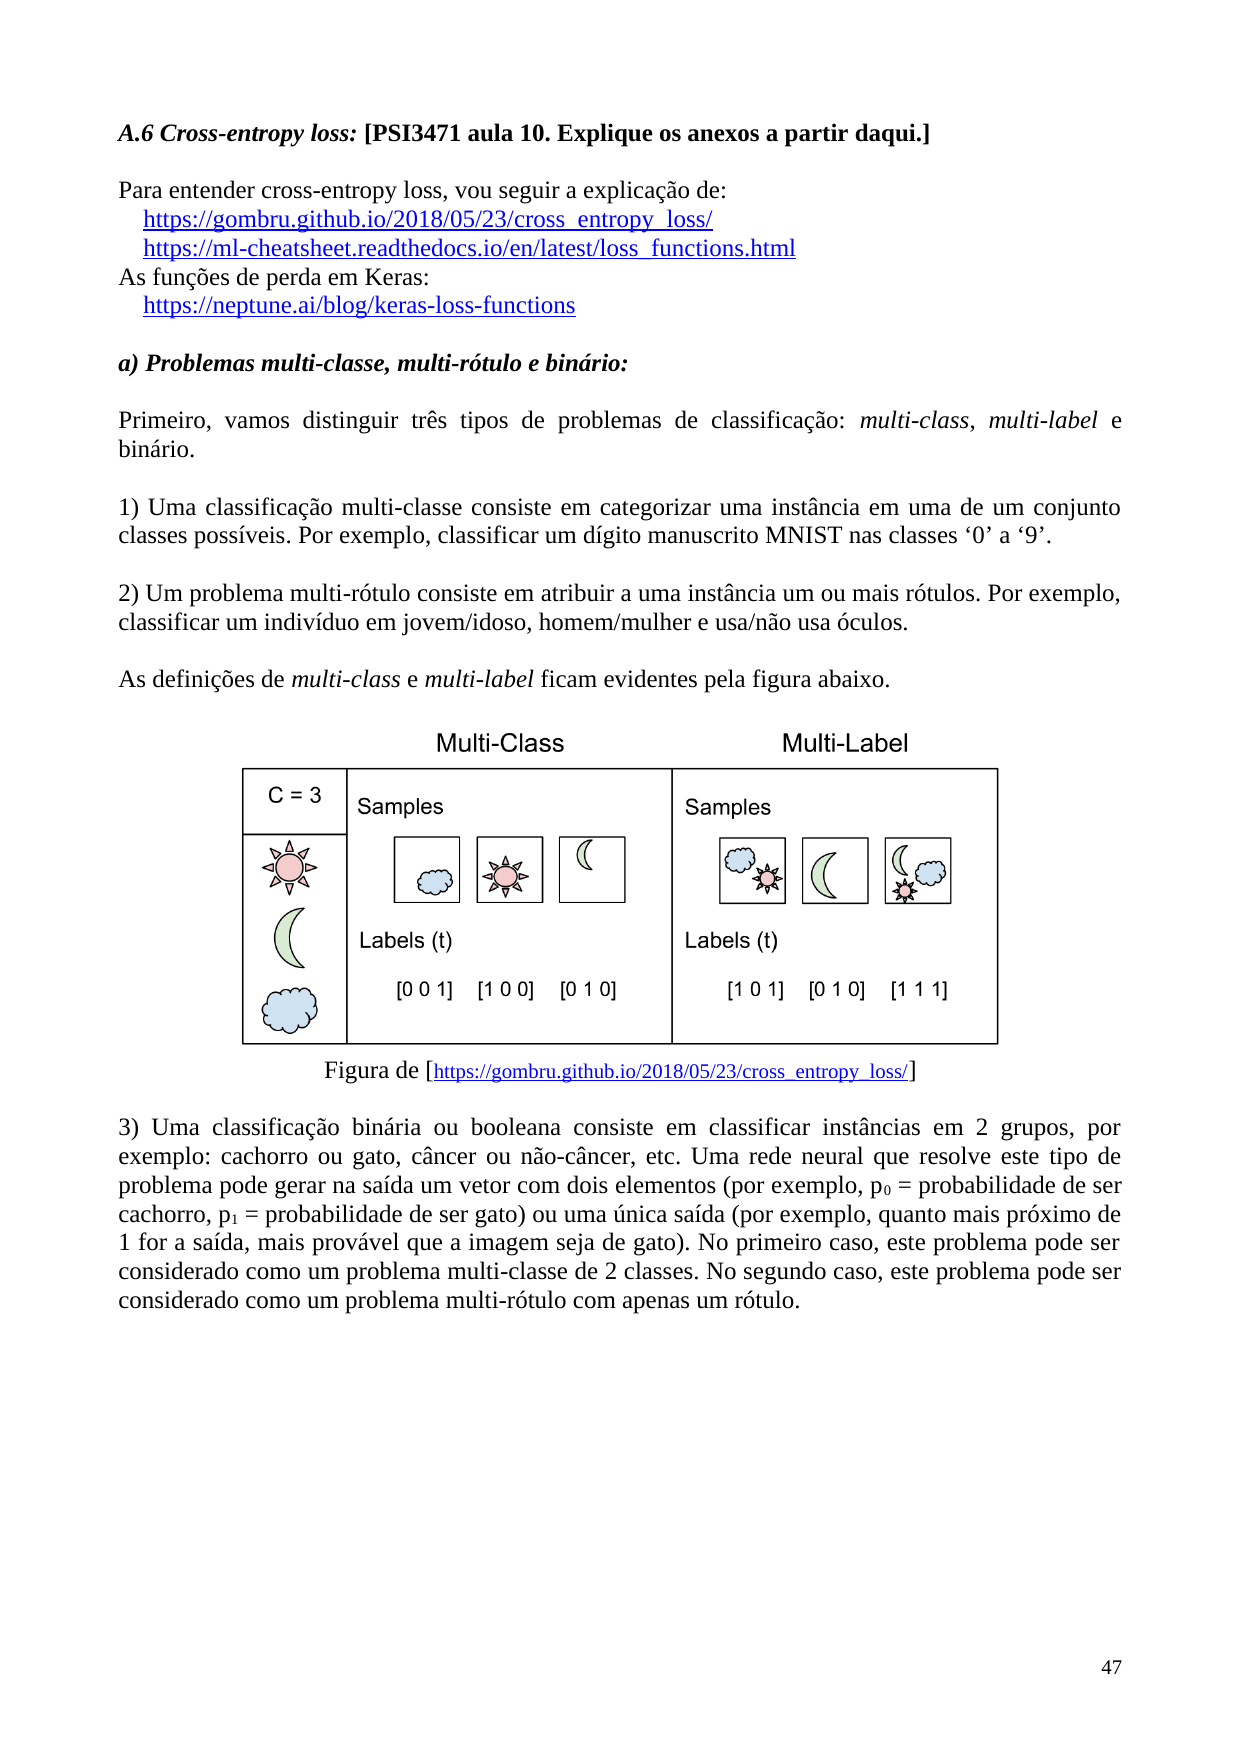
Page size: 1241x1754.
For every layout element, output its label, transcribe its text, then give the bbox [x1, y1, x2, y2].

text As definições de multi-class e multi-label ficam evidentes pela figura abaixo. [118, 664, 1122, 693]
text https://neptune.ai/blog/keras-loss-functions [118, 291, 1122, 319]
picture [231, 721, 1009, 1055]
text Primeiro, vamos distinguir três tipos de problemas de classificação: multi-class, multi-label e binário. [118, 406, 1122, 463]
text https://ml-cheatsheet.readthedocs.io/en/latest/loss_functions.html [118, 233, 1122, 262]
text 3) Uma classificação binária ou booleana consiste em classificar instâncias em 2 grupos, por exemplo: cachorro ou gato, câncer ou não-câncer, etc. Uma rede neural que resolve este tipo de problema pode gerar na saída um vetor com dois elementos (por exemplo, p0 = probabilidade de ser cachorro, p1 = probabilidade de ser gato) ou uma única saída (por exemplo, quanto mais próximo de 1 for a saída, mais provável que a imagem seja de gato). No primeiro caso, este problema pode ser considerado como um problema multi-classe de 2 classes. No segundo caso, este problema pode ser considerado como um problema multi-rótulo com apenas um rótulo. [118, 1112, 1122, 1314]
text 2) Um problema multi-rótulo consiste em atribuir a uma instância um ou mais rótulos. Por exemplo, classificar um indivíduo em jovem/idoso, homem/mulher e usa/não usa óculos. [118, 578, 1122, 636]
text https://gombru.github.io/2018/05/23/cross_entropy_loss/ [118, 204, 1122, 233]
text a) Problemas multi-classe, multi-rótulo e binário: [118, 348, 1122, 377]
text Para entender cross-entropy loss, vou seguir a explicação de: [118, 176, 1122, 204]
text 1) Uma classificação multi-classe consiste em categorizar uma instância em uma de um conjunto classes possíveis. Por exemplo, classificar um dígito manuscrito MNIST nas classes ‘0’ a ‘9’. [118, 492, 1122, 549]
text Figura de [https://gombru.github.io/2018/05/23/cross_entropy_loss/] [118, 1055, 1122, 1084]
text A.6 Cross-entropy loss: [PSI3471 aula 10. Explique os anexos a partir daqui.] [118, 118, 1122, 147]
text As funções de perda em Keras: [118, 262, 1122, 291]
